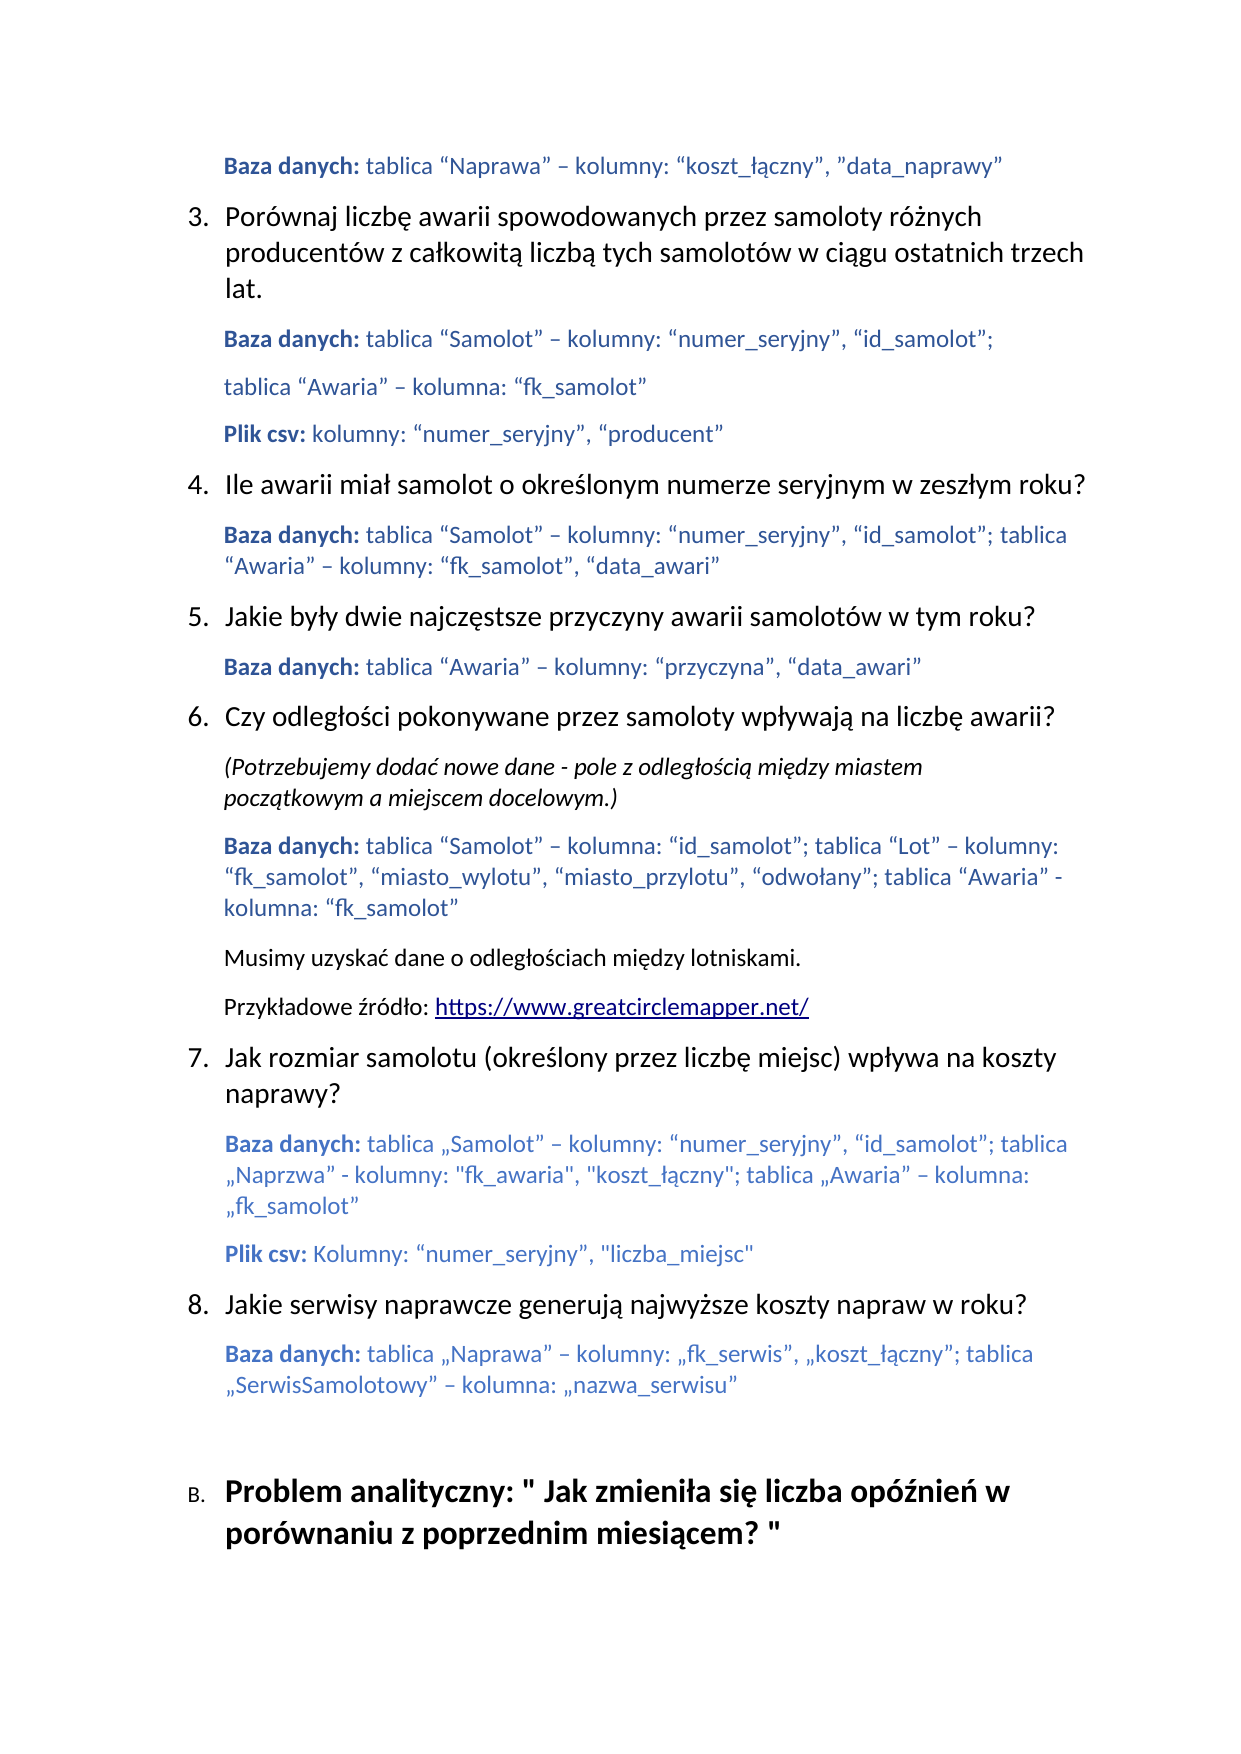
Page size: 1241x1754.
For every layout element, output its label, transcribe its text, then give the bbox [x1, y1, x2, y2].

text Plik csv: kolumny: “numer_seryjny”, “producent” [150, 418, 1090, 449]
list Ile awarii miał samolot o określonym numerze seryjnym w zeszłym roku? [187, 466, 1090, 502]
text Plik csv: Kolumny: “numer_seryjny”, "liczba_miejsc" [225, 1238, 1090, 1268]
text Baza danych: tablica „Naprawa” – kolumny: „fk_serwis”, „koszt_łączny”; tablica „SerwisSamolotowy” – kolumna: „nazwa_serwisu” [225, 1339, 1090, 1400]
text Baza danych: tablica „Samolot” – kolumny: “numer_seryjny”, “id_samolot”; tablica „Naprzwa” - kolumny: "fk_awaria", "koszt_łączny"; tablica „Awaria” – kolumna: „fk_samolot” [225, 1128, 1090, 1221]
text tablica “Awaria” – kolumna: “fk_samolot” [150, 371, 1090, 401]
text Baza danych: tablica “Samolot” – kolumny: “numer_seryjny”, “id_samolot”; [150, 323, 1090, 354]
text Baza danych: tablica “Samolot” – kolumna: “id_samolot”; tablica “Lot” – kolumny: “fk_samolot”, “miasto_wylotu”, “miasto_przylotu”, “odwołany”; tablica “Awaria” - kolumna: “fk_samolot” [150, 830, 1090, 923]
text Baza danych: tablica “Naprawa” – kolumny: “koszt_łączny”, ”data_naprawy” [150, 150, 1090, 181]
text Przykładowe źródło: https://www.greatcirclemapper.net/ [150, 991, 1090, 1022]
text Musimy uzyskać dane o odległościach między lotniskami. [150, 940, 1090, 974]
list Jakie były dwie najczęstsze przyczyny awarii samolotów w tym roku? [187, 598, 1090, 633]
list Czy odległości pokonywane przez samoloty wpływają na liczbę awarii? [187, 698, 1090, 734]
text Baza danych: tablica “Awaria” – kolumny: “przyczyna”, “data_awari” [150, 651, 1090, 681]
list Jakie serwisy naprawcze generują najwyższe koszty napraw w roku? [187, 1286, 1090, 1321]
text (Potrzebujemy dodać nowe dane - pole z odległością między miastem początkowym a miejscem docelowym.) [150, 751, 1090, 813]
list Jak rozmiar samolotu (określony przez liczbę miejsc) wpływa na koszty naprawy? [187, 1039, 1090, 1111]
list Problem analityczny: " Jak zmieniła się liczba opóźnień w porównaniu z poprzednim miesiącem? " [187, 1470, 1090, 1552]
list Porównaj liczbę awarii spowodowanych przez samoloty różnych producentów z całkowitą liczbą tych samolotów w ciągu ostatnich trzech lat. [187, 198, 1090, 306]
text Baza danych: tablica “Samolot” – kolumny: “numer_seryjny”, “id_samolot”; tablica “Awaria” – kolumny: “fk_samolot”, “data_awari” [150, 519, 1090, 581]
